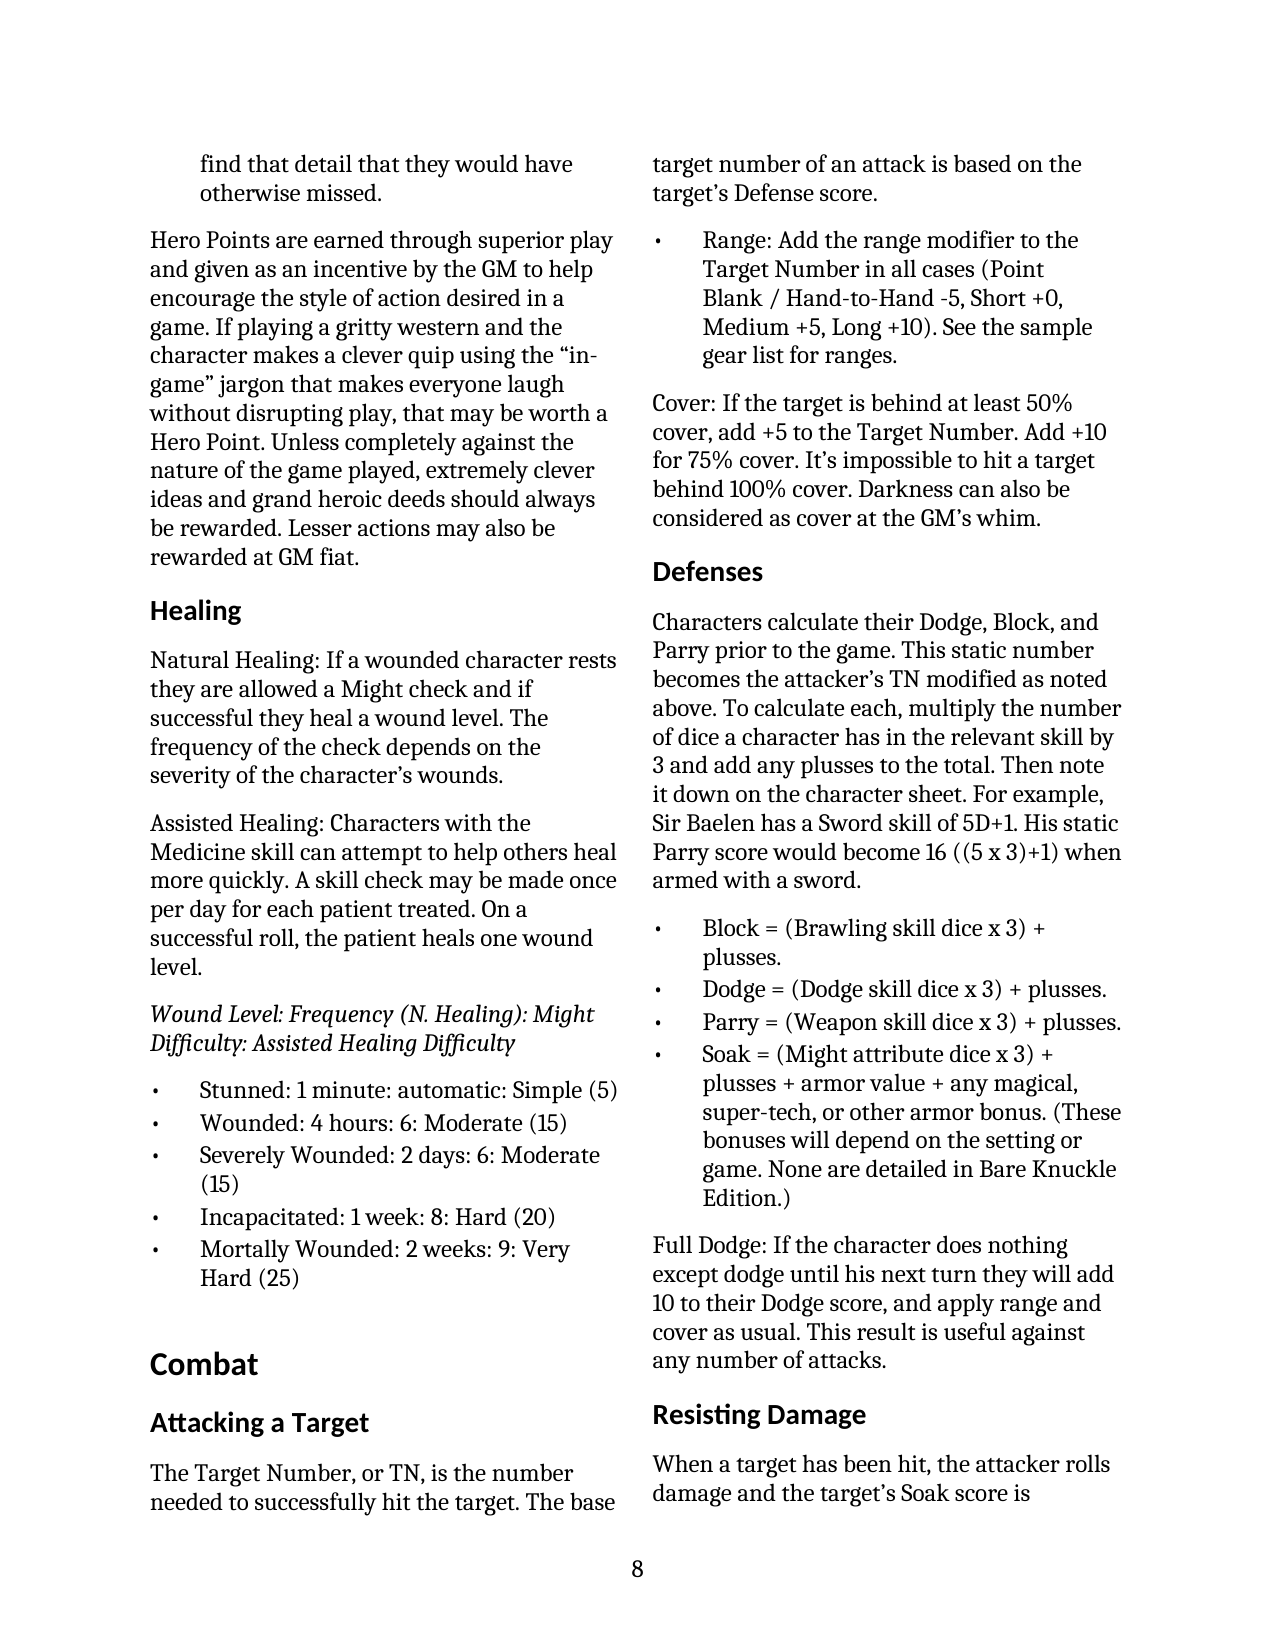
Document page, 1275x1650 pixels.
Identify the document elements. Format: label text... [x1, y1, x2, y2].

text When a target has been hit, the attacker rolls damage and the target’s Soak score is [652, 1450, 1125, 1508]
text Cover: If the target is behind at least 50% cover, add +5 to the Target Number. Add +10 for 75% cover. It’s impossible to hit a target behind 100% cover. Darkness can also be considered as cover at the GM’s whim. [652, 389, 1125, 532]
text Characters calculate their Dodge, Block, and Parry prior to the game. This static number becomes the attacker’s TN modified as noted above. To calculate each, multiply the number of dice a character has in the relevant skill by 3 and add any plusses to the total. Then note it down on the character sheet. For example, Sir Baelen has a Sword skill of 5D+1. His static Parry score would become 16 ((5 x 3)+1) when armed with a sword. [652, 608, 1125, 895]
list Parry = (Weapon skill dice x 3) + plusses. [652, 1008, 1125, 1036]
subtitle Resisting Damage [652, 1396, 1125, 1432]
text target number of an attack is based on the target’s Defense score. [652, 150, 1125, 207]
list Dodge = (Dodge skill dice x 3) + plusses. [652, 975, 1125, 1004]
text Assisted Healing: Characters with the Medicine skill can attempt to help others heal more quickly. A skill check may be made once per day for each patient treated. On a successful roll, the patient heals one wound level. [150, 809, 622, 981]
subtitle Attacking a Target [150, 1404, 622, 1440]
subtitle Healing [150, 592, 622, 628]
list Block = (Brawling skill dice x 3) + plusses. [652, 914, 1125, 971]
subtitle Combat [150, 1343, 622, 1383]
list Wounded: 4 hours: 6: Moderate (15) [150, 1109, 622, 1138]
subtitle Defenses [652, 553, 1125, 589]
text Wound Level: Frequency (N. Healing): Might Difficulty: Assisted Healing Difficulty [150, 1000, 622, 1058]
list Mortally Wounded: 2 weeks: 9: Very Hard (25) [150, 1235, 622, 1293]
list Severely Wounded: 2 days: 6: Moderate (15) [150, 1141, 622, 1199]
text The Target Number, or TN, is the number needed to successfully hit the target. The base [150, 1459, 622, 1516]
list find that detail that they would have otherwise missed. [150, 150, 622, 207]
text Full Dodge: If the character does nothing except dodge until his next turn they will add 10 to their Dodge score, and apply range and cover as usual. This result is useful against any number of attacks. [652, 1231, 1125, 1375]
text Natural Healing: If a wounded character rests they are allowed a Might check and if successful they heal a wound level. The frequency of the check depends on the severity of the character’s wounds. [150, 646, 622, 790]
list Soak = (Might attribute dice x 3) + plusses + armor value + any magical, super-tech, or other armor bonus. (These bonuses will depend on the setting or game. None are detailed in Bare Knuckle Edition.) [652, 1040, 1125, 1213]
list Range: Add the range modifier to the Target Number in all cases (Point Blank / Hand-to-Hand -5, Short +0, Medium +5, Long +10). See the sample gear list for ranges. [652, 226, 1125, 370]
list Incapacitated: 1 week: 8: Hard (20) [150, 1203, 622, 1231]
list Stunned: 1 minute: automatic: Simple (5) [150, 1076, 622, 1105]
text Hero Points are earned through superior play and given as an incentive by the GM to help encourage the style of action desired in a game. If playing a gritty western and the character makes a clever quip using the “in-game” jargon that makes everyone laugh without disrupting play, that may be worth a Hero Point. Unless completely against the nature of the game played, extremely clever ideas and grand heroic deeds should always be rewarded. Lesser actions may also be rewarded at GM fiat. [150, 226, 622, 571]
